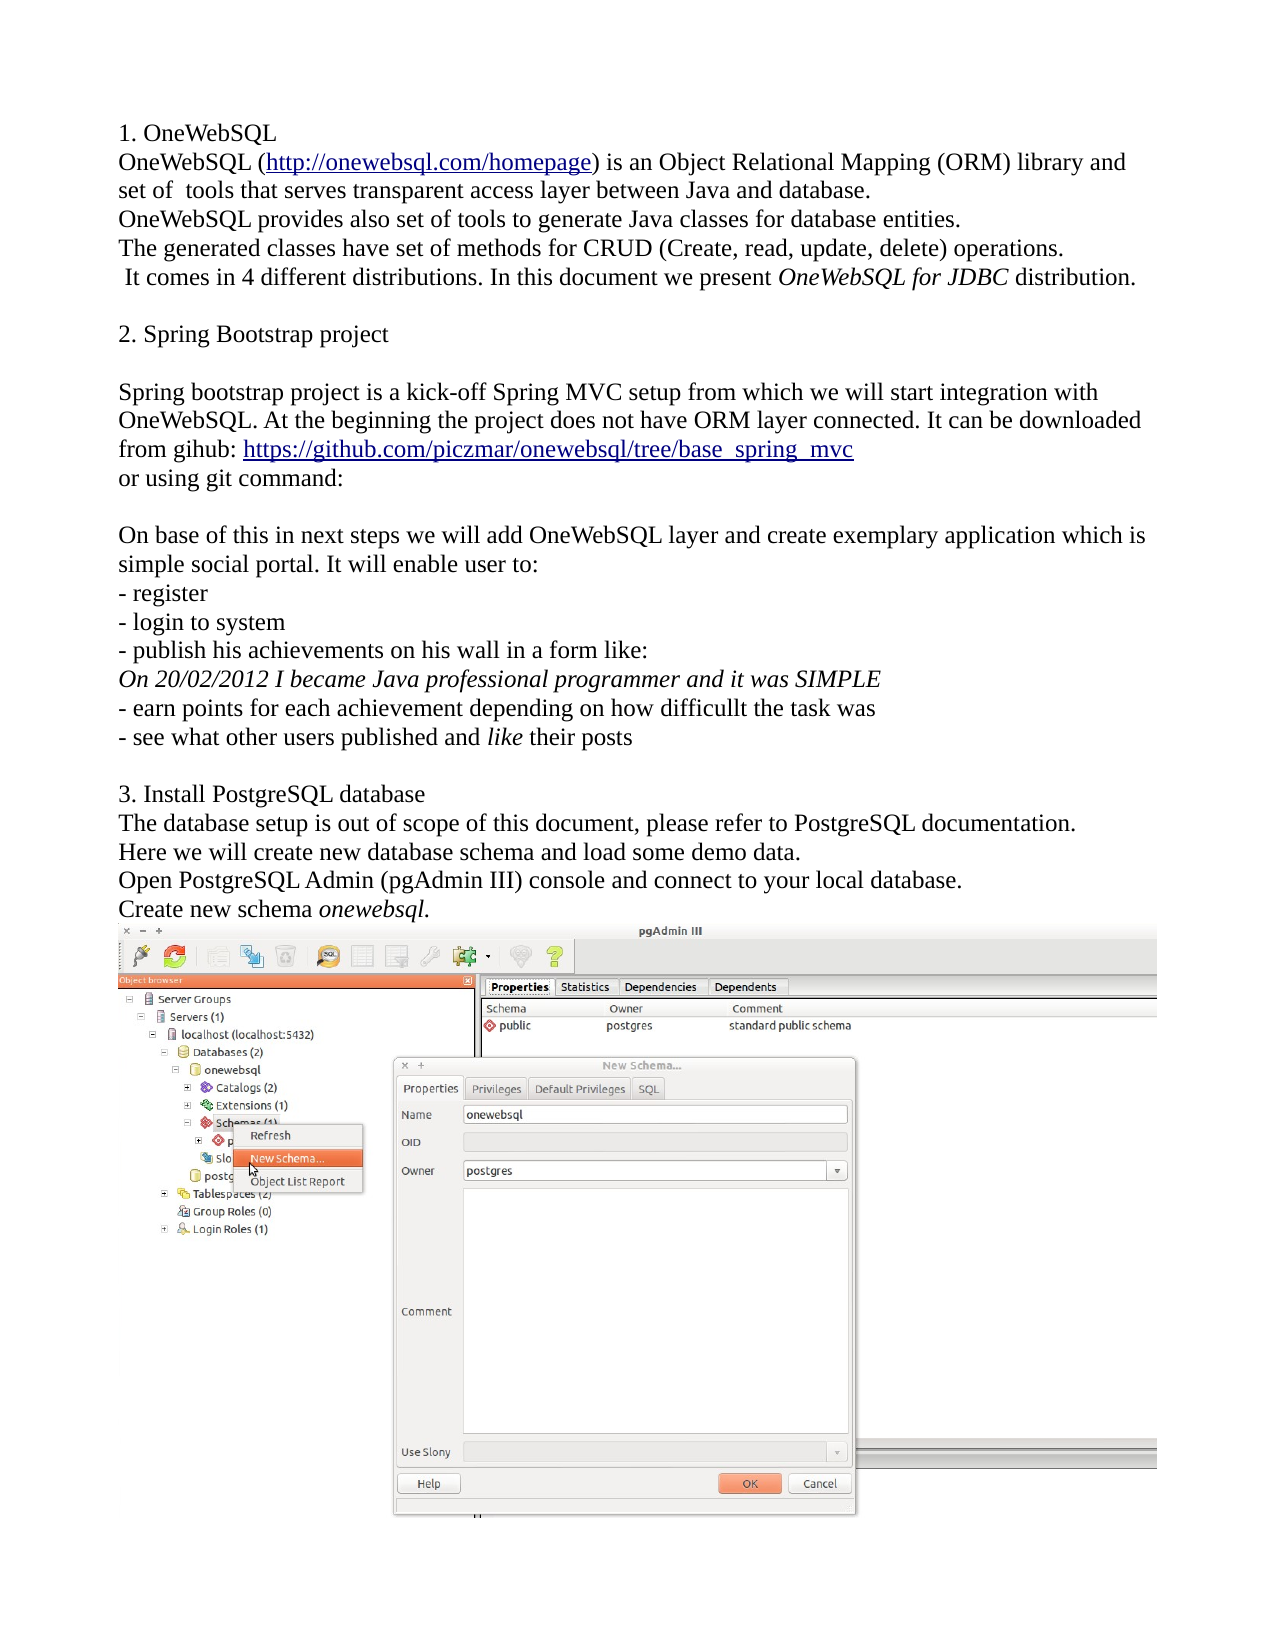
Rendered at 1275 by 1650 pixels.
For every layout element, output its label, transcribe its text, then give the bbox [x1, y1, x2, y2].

text On base of this in next steps we will add OneWebSQL layer and create exemplary application which is simple social portal. It will enable user to: [118, 521, 1157, 578]
text or using git command: [118, 463, 1157, 492]
text The generated classes have set of methods for CRUD (Create, read, update, delete) operations. [118, 233, 1157, 262]
text 2. Spring Bootstrap project [118, 319, 1157, 348]
text - see what other users published and like their posts [118, 722, 1157, 751]
text It comes in 4 different distributions. In this document we present OneWebSQL for JDBC distribution. [118, 262, 1157, 291]
text - earn points for each achievement depending on how difficullt the task was [118, 693, 1157, 722]
text On 20/02/2012 I became Java professional programmer and it was SIMPLE [118, 664, 1157, 693]
text 1. OneWebSQL [118, 118, 1157, 147]
text Here we will create new database schema and load some demo data. [118, 837, 1157, 866]
text OneWebSQL provides also set of tools to generate Java classes for database entities. [118, 204, 1157, 233]
text - publish his achievements on his wall in a form like: [118, 636, 1157, 664]
text Spring bootstrap project is a kick-off Spring MVC setup from which we will start integration with OneWebSQL. At the beginning the project does not have ORM layer connected. It can be downloaded from gihub: https://github.com/piczmar/onewebsql/tree/base_spring_mvc [118, 377, 1157, 463]
text The database setup is out of scope of this document, please refer to PostgreSQL documentation. [118, 808, 1157, 837]
text - register [118, 578, 1157, 607]
text 3. Install PostgreSQL database [118, 779, 1157, 808]
text Open PostgreSQL Admin (pgAdmin III) console and connect to your local database. [118, 866, 1157, 894]
text Create new schema onewebsql. [118, 894, 1157, 923]
text OneWebSQL (http://onewebsql.com/homepage) is an Object Relational Mapping (ORM) library and set of tools that serves transparent access layer between Java and database. [118, 147, 1157, 204]
picture [118, 923, 1157, 1518]
text - login to system [118, 607, 1157, 636]
